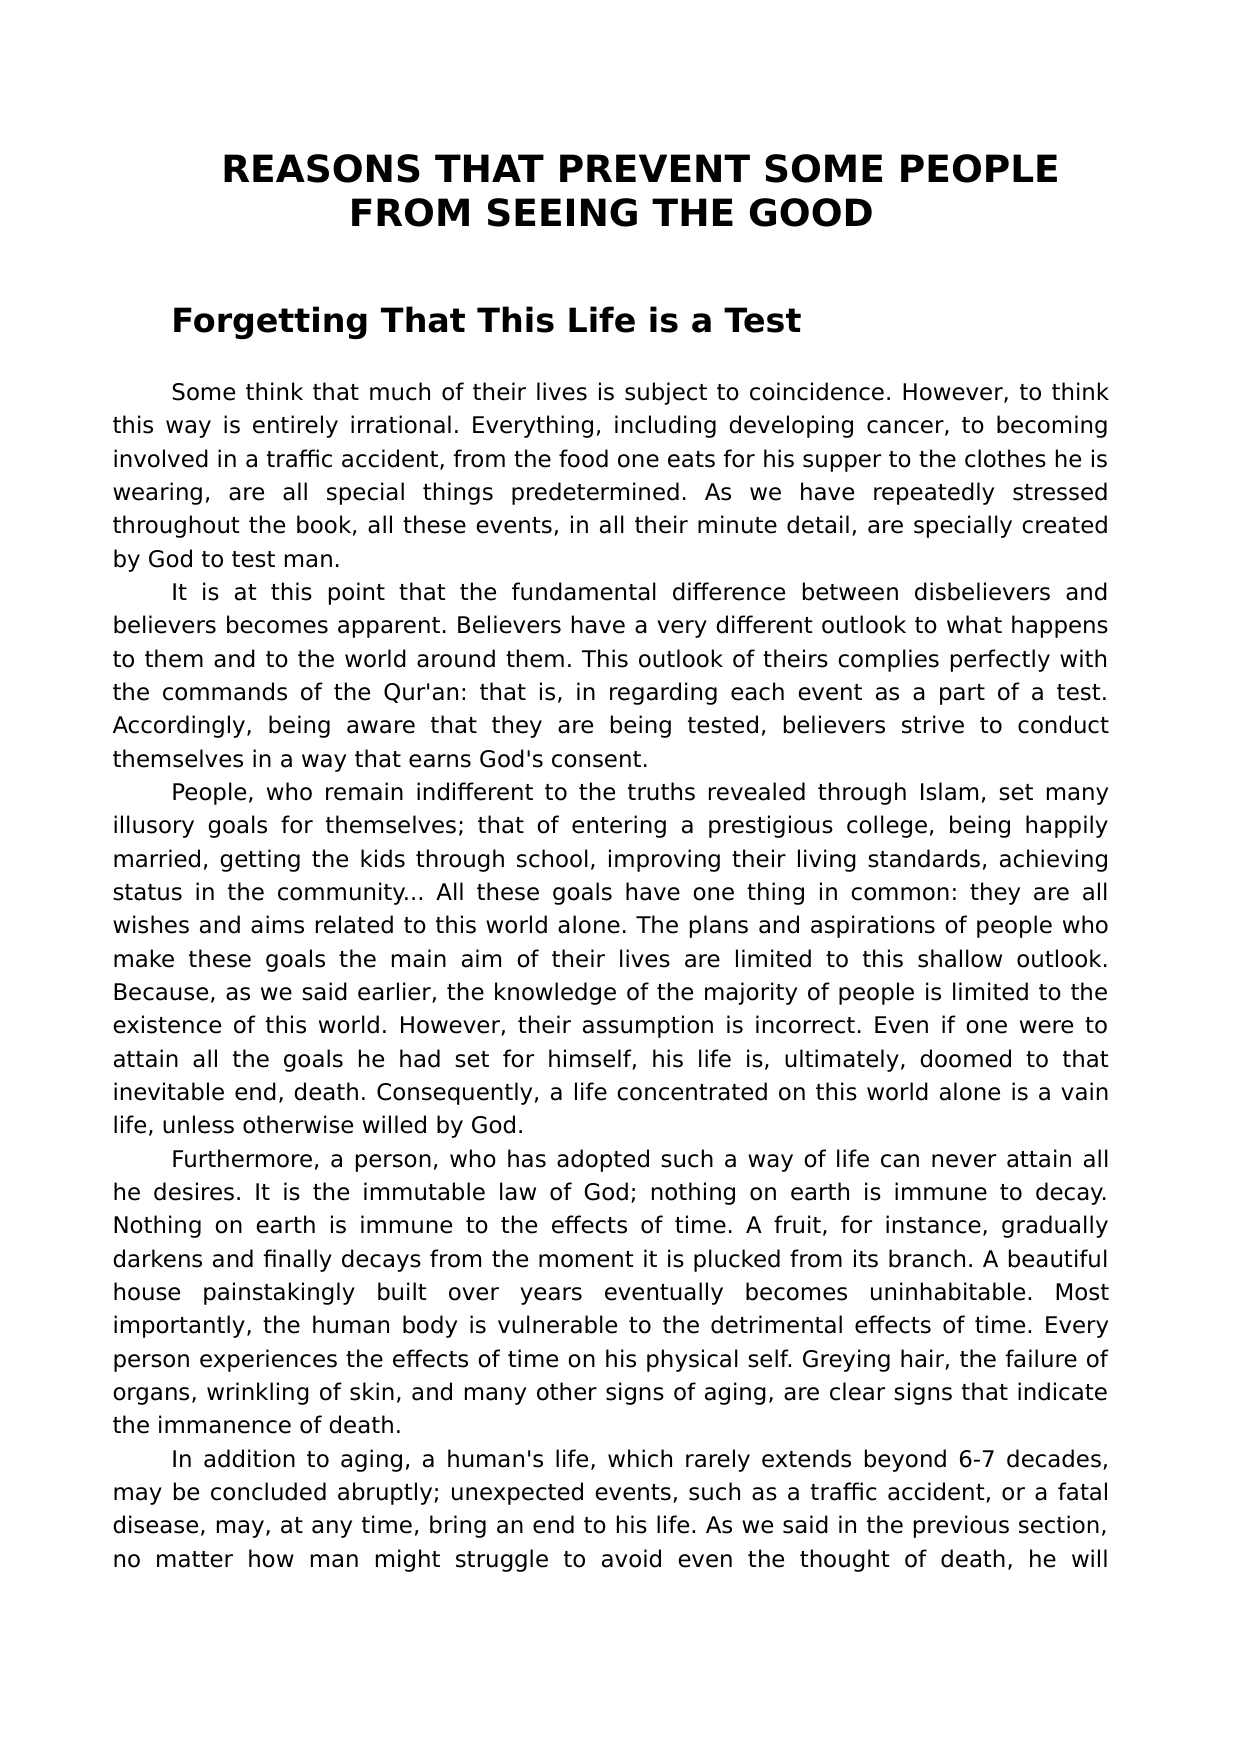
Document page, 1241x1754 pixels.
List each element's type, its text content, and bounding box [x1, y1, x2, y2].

text Forgetting That This Life is a Test [112, 302, 1110, 341]
text It is at this point that the fundamental difference between disbelievers and believers becomes apparent. Believers have a very different outlook to what happens to them and to the world around them. This outlook of theirs complies perfectly with the commands of the Qur'an: that is, in regarding each event as a part of a test. Accordingly, being aware that they are being tested, believers strive to conduct themselves in a way that earns God's consent. [112, 574, 1110, 774]
text REASONS THAT PREVENT SOME PEOPLE FROM SEEING THE GOOD [112, 148, 1110, 235]
text Some think that much of their lives is subject to coincidence. However, to think this way is entirely irrational. Everything, including developing cancer, to becoming involved in a traffic accident, from the food one eats for his supper to the clothes he is wearing, are all special things predetermined. As we have repeatedly stressed throughout the book, all these events, in all their minute detail, are specially created by God to test man. [112, 374, 1110, 574]
text Furthermore, a person, who has adopted such a way of life can never attain all he desires. It is the immutable law of God; nothing on earth is immune to decay. Nothing on earth is immune to the effects of time. A fruit, for instance, gradually darkens and finally decays from the moment it is plucked from its branch. A beautiful house painstakingly built over years eventually becomes uninhabitable. Most importantly, the human body is vulnerable to the detrimental effects of time. Every person experiences the effects of time on his physical self. Greying hair, the failure of organs, wrinkling of skin, and many other signs of aging, are clear signs that indicate the immanence of death. [112, 1141, 1110, 1441]
text People, who remain indifferent to the truths revealed through Islam, set many illusory goals for themselves; that of entering a prestigious college, being happily married, getting the kids through school, improving their living standards, achieving status in the community... All these goals have one thing in common: they are all wishes and aims related to this world alone. The plans and aspirations of people who make these goals the main aim of their lives are limited to this shallow outlook. Because, as we said earlier, the knowledge of the majority of people is limited to the existence of this world. However, their assumption is incorrect. Even if one were to attain all the goals he had set for himself, his life is, ultimately, doomed to that inevitable end, death. Consequently, a life concentrated on this world alone is a vain life, unless otherwise willed by God. [112, 774, 1110, 1141]
text In addition to aging, a human's life, which rarely extends beyond 6-7 decades, may be concluded abruptly; unexpected events, such as a traffic accident, or a fatal disease, may, at any time, bring an end to his life. As we said in the previous section, no matter how man might struggle to avoid even the thought of death, he will [112, 1441, 1110, 1574]
